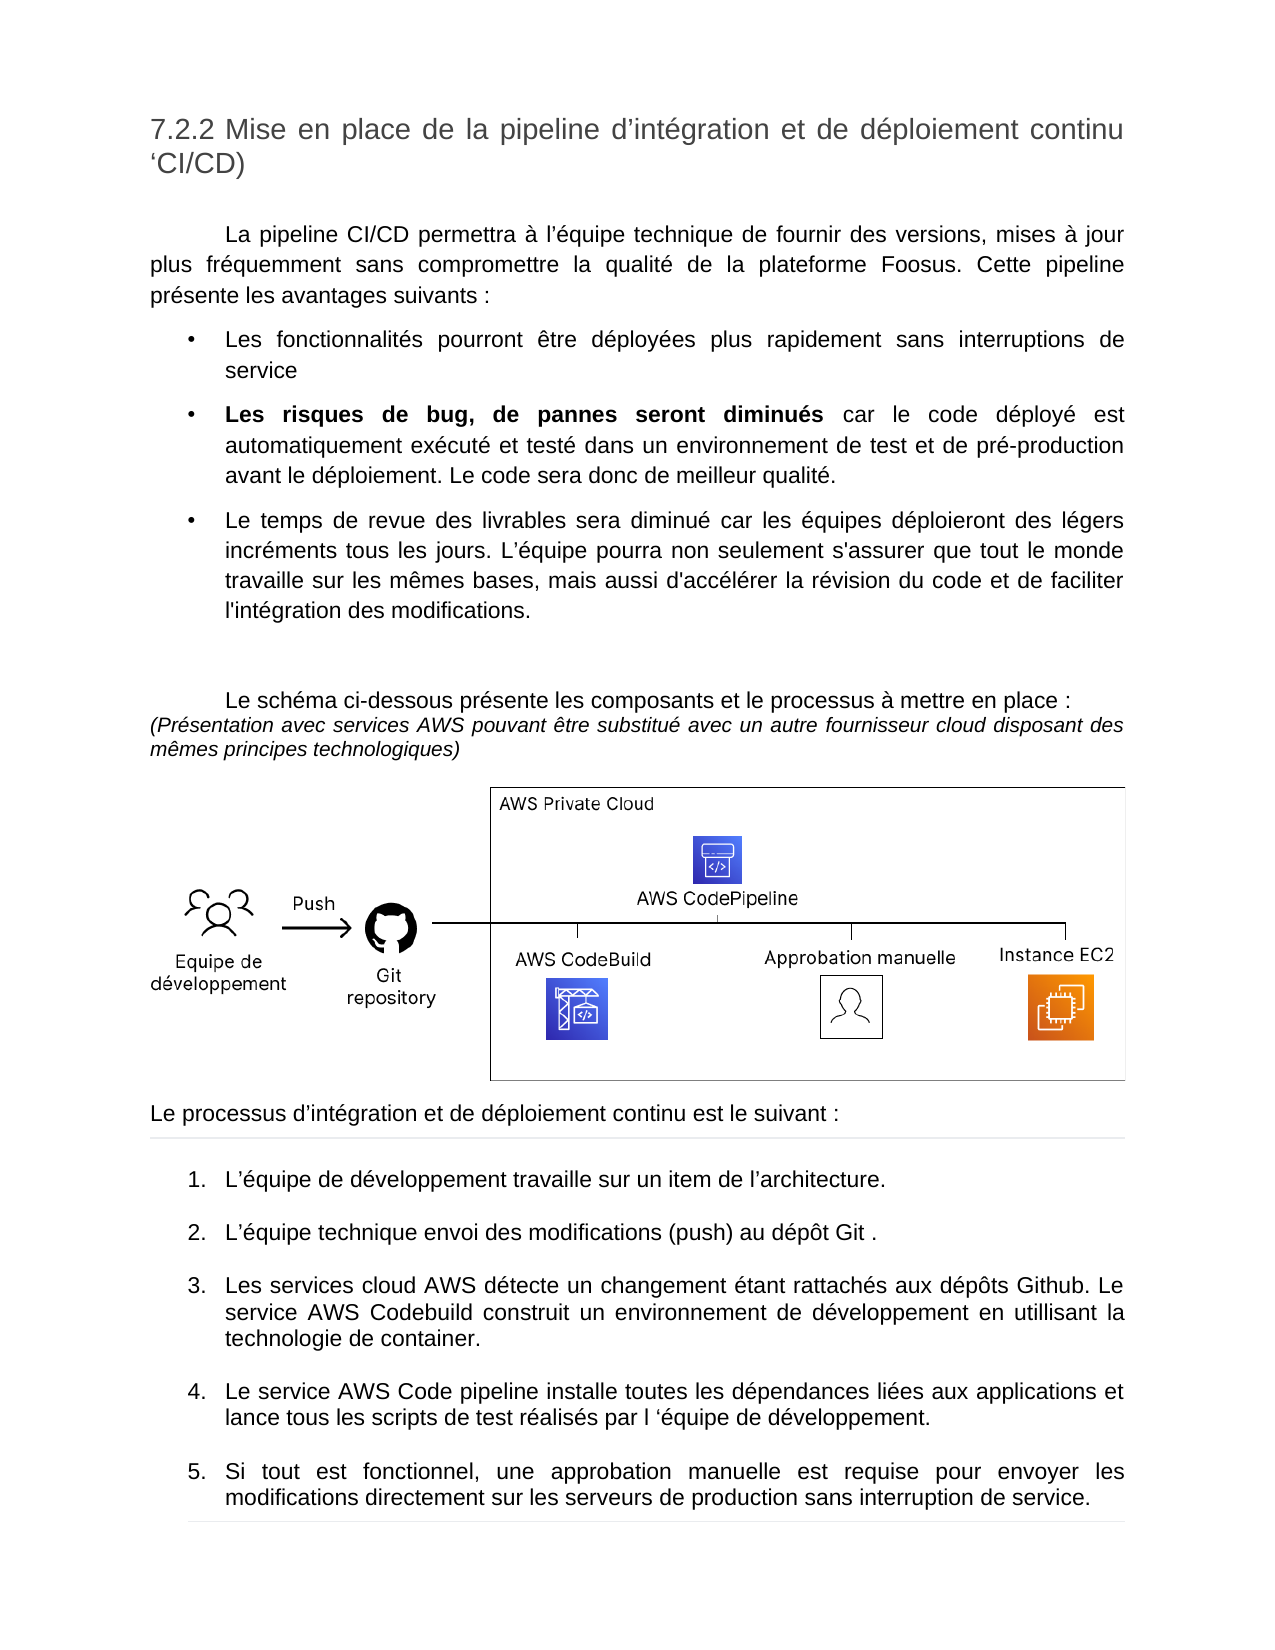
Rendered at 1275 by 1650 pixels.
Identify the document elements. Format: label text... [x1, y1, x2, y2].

subtitle Mise en place de la pipeline d’intégration et de déploiement continu ‘CI/CD) [150, 112, 1125, 213]
list Si tout est fonctionnel, une approbation manuelle est requise pour envoyer les modifications directement sur les serveurs de production sans interruption de service. [187, 1458, 1125, 1522]
list Les fonctionnalités pourront être déployées plus rapidement sans interruptions de service [187, 326, 1125, 383]
text (Présentation avec services AWS pouvant être substitué avec un autre fournisseur cloud disposant des mêmes principes technologiques) [150, 713, 1125, 761]
list Les services cloud AWS détecte un changement étant rattachés aux dépôts Github. Le service AWS Codebuild construit un environnement de développement en utillisant la technologie de container. [187, 1272, 1125, 1351]
text Le processus d’intégration et de déploiement continu est le suivant : [150, 1081, 1125, 1137]
text La pipeline CI/CD permettra à l’équipe technique de fournir des versions, mises à jour plus fréquemment sans compromettre la qualité de la plateforme Foosus. Cette pipeline présente les avantages suivants : [150, 221, 1125, 308]
list Les risques de bug, de pannes seront diminués car le code déployé est automatiquement exécuté et testé dans un environnement de test et de pré-production avant le déploiement. Le code sera donc de meilleur qualité. [187, 401, 1125, 488]
list Le temps de revue des livrables sera diminué car les équipes déploieront des légers incréments tous les jours. L’équipe pourra non seulement s'assurer que tout le monde travaille sur les mêmes bases, mais aussi d'accélérer la révision du code et de faciliter l'intégration des modifications. [187, 507, 1125, 623]
list L’équipe technique envoi des modifications (push) au dépôt Git . [187, 1219, 1125, 1245]
text Le schéma ci-dessous présente les composants et le processus à mettre en place : [150, 687, 1125, 713]
list Le service AWS Code pipeline installe toutes les dépendances liées aux applications et lance tous les scripts de test réalisés par l ‘équipe de développement. [187, 1378, 1125, 1431]
picture [150, 787, 1125, 1081]
list L’équipe de développement travaille sur un item de l’architecture. [187, 1166, 1125, 1192]
